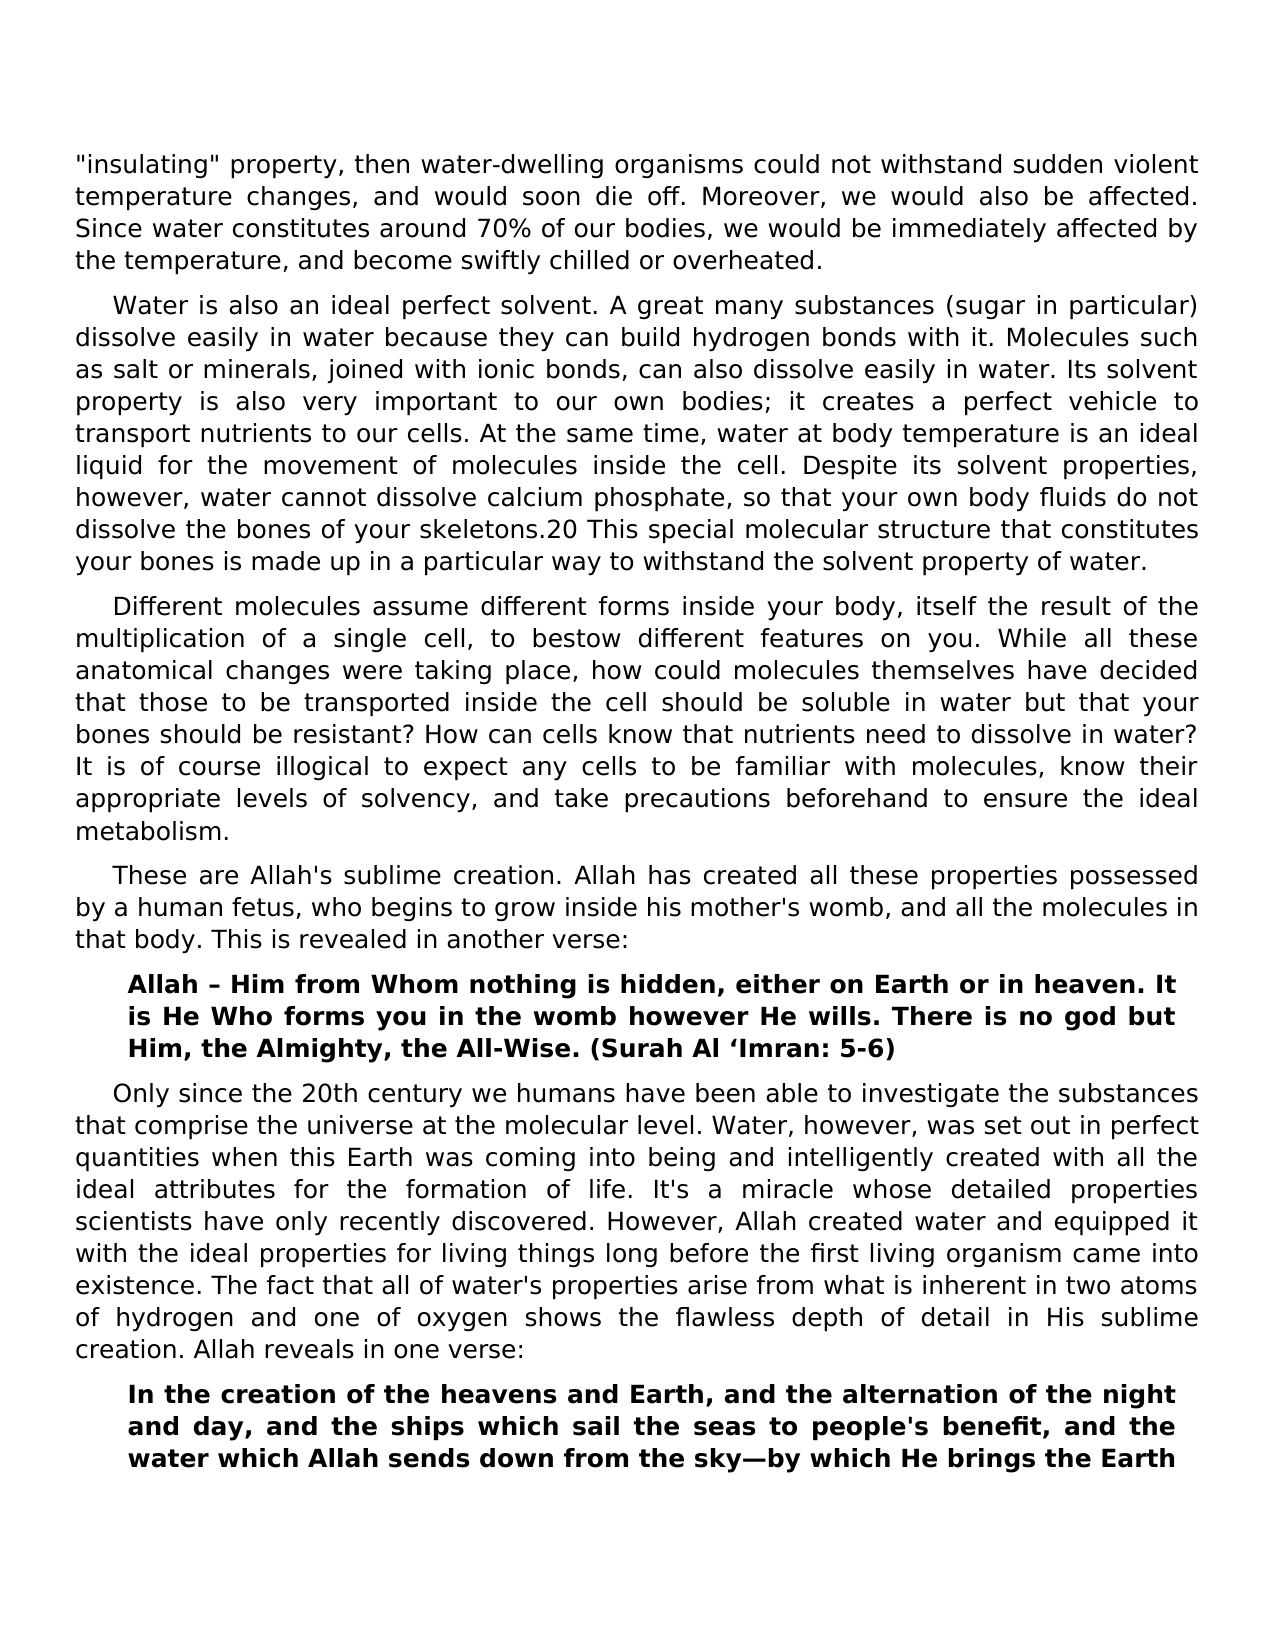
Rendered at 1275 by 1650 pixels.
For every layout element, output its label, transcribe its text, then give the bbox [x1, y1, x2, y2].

text "insulating" property, then water-dwelling organisms could not withstand sudden violent temperature changes, and would soon die off. Moreover, we would also be affected. Since water constitutes around 70% of our bodies, we would be immediately affected by the temperature, and become swiftly chilled or overheated. [75, 150, 1200, 275]
text These are Allah's sublime creation. Allah has created all these properties possessed by a human fetus, who begins to grow inside his mother's womb, and all the molecules in that body. This is revealed in another verse: [75, 861, 1200, 954]
text Water is also an ideal perfect solvent. A great many substances (sugar in particular) dissolve easily in water because they can build hydrogen bonds with it. Molecules such as salt or minerals, joined with ionic bonds, can also dissolve easily in water. Its solvent property is also very important to our own bodies; it creates a perfect vehicle to transport nutrients to our cells. At the same time, water at body temperature is an ideal liquid for the movement of molecules inside the cell. Despite its solvent properties, however, water cannot dissolve calcium phosphate, so that your own body fluids do not dissolve the bones of your skeletons.20 This special molecular structure that constitutes your bones is made up in a particular way to withstand the solvent property of water. [75, 291, 1200, 577]
text Allah – Him from Whom nothing is hidden, either on Earth or in heaven. It is He Who forms you in the womb however He wills. There is no god but Him, the Almighty, the All-Wise. (Surah Al ‘Imran: 5-6) [127, 970, 1177, 1063]
text Only since the 20th century we humans have been able to investigate the substances that comprise the universe at the molecular level. Water, however, was set out in perfect quantities when this Earth was coming into being and intelligently created with all the ideal attributes for the formation of life. It's a miracle whose detailed properties scientists have only recently discovered. However, Allah created water and equipped it with the ideal properties for living things long before the first living organism came into existence. The fact that all of water's properties arise from what is inherent in two atoms of hydrogen and one of oxygen shows the flawless depth of detail in His sublime creation. Allah reveals in one verse: [75, 1079, 1200, 1364]
text Different molecules assume different forms inside your body, itself the result of the multiplication of a single cell, to bestow different features on you. While all these anatomical changes were taking place, how could molecules themselves have decided that those to be transported inside the cell should be soluble in water but that your bones should be resistant? How can cells know that nutrients need to dissolve in water? It is of course illogical to expect any cells to be familiar with molecules, know their appropriate levels of solvency, and take precautions beforehand to ensure the ideal metabolism. [75, 592, 1200, 846]
text In the creation of the heavens and Earth, and the alternation of the night and day, and the ships which sail the seas to people's benefit, and the water which Allah sends down from the sky—by which He brings the Earth [127, 1380, 1177, 1473]
